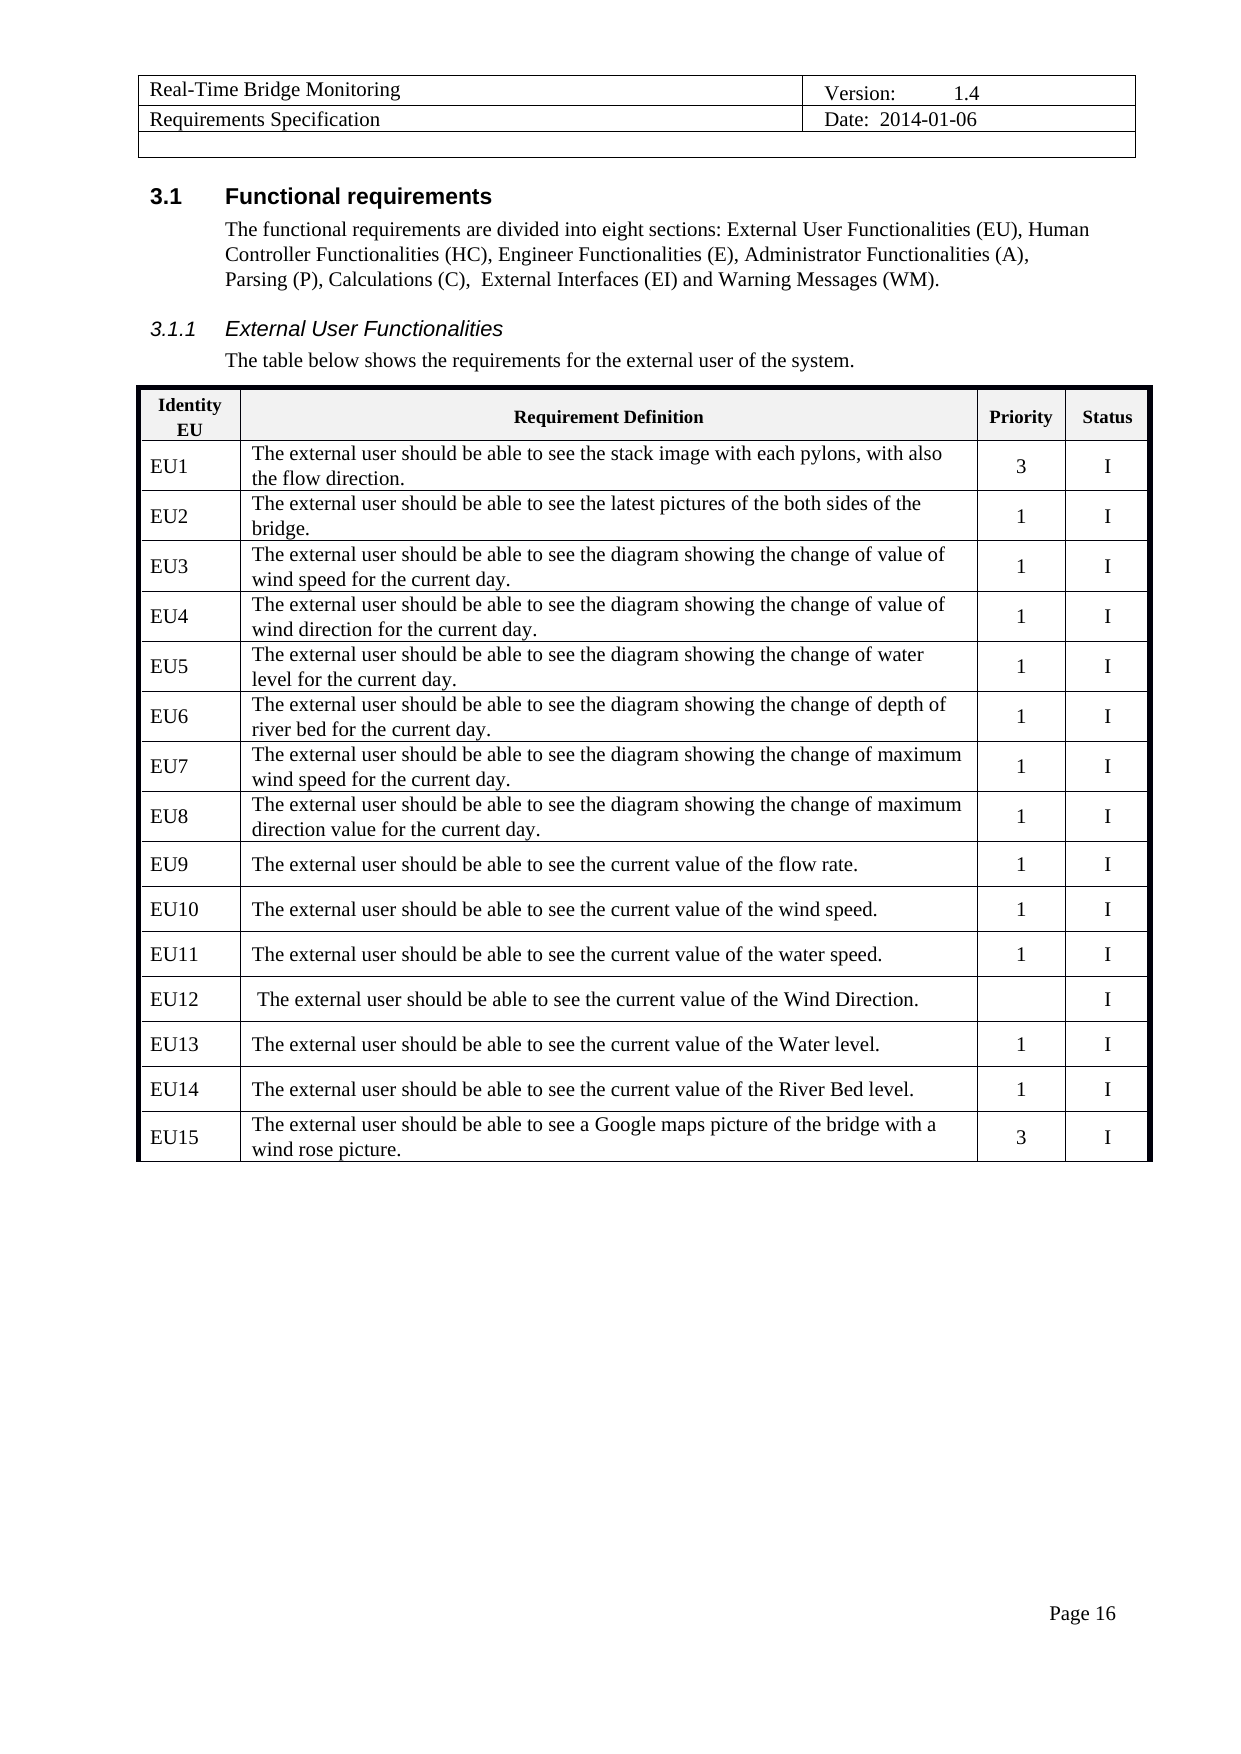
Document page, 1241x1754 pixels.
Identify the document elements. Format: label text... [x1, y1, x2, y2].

table_cell 1 [978, 491, 1065, 540]
table_header Status [1066, 390, 1147, 440]
table_cell The external user should be able to see the diagram showing the change of water level for the current day. [241, 642, 977, 691]
table_cell 3 [978, 441, 1065, 490]
table_cell The external user should be able to see the diagram showing the change of maximum wind speed for the current day. [241, 742, 977, 791]
table_cell EU2 [141, 491, 240, 540]
table_cell The external user should be able to see the current value of the water speed. [241, 932, 977, 976]
table_cell The external user should be able to see the current value of the Wind Direction. [241, 977, 977, 1021]
table_cell I [1066, 642, 1147, 691]
table_cell 1 [978, 887, 1065, 931]
table_cell EU11 [141, 932, 240, 976]
table_cell EU4 [141, 592, 240, 641]
table_cell EU3 [141, 541, 240, 591]
table_cell The external user should be able to see the latest pictures of the both sides of the bridge. [241, 491, 977, 540]
table_cell I [1066, 1022, 1147, 1066]
table_cell 1 [978, 592, 1065, 641]
table_header Priority [978, 390, 1065, 440]
table_cell EU15 [141, 1112, 240, 1161]
table_cell 3 [978, 1112, 1065, 1161]
table_header Requirement Definition [241, 390, 977, 440]
table_cell The external user should be able to see the diagram showing the change of maximum direction value for the current day. [241, 792, 977, 841]
table_cell EU12 [141, 977, 240, 1021]
table_cell I [1066, 977, 1147, 1021]
table_cell 1 [978, 842, 1065, 886]
table_cell I [1066, 1067, 1147, 1111]
table_cell 1 [978, 932, 1065, 976]
text The table below shows the requirements for the external user of the system. [225, 347, 1090, 372]
table_cell EU10 [141, 887, 240, 931]
table_cell EU14 [141, 1067, 240, 1111]
table_cell The external user should be able to see the stack image with each pylons, with also the flow direction. [241, 441, 977, 490]
table_cell 1 [978, 1022, 1065, 1066]
table_cell EU8 [141, 792, 240, 841]
table_cell EU5 [141, 642, 240, 691]
table_cell I [1066, 441, 1147, 490]
table_cell I [1066, 887, 1147, 931]
table_cell The external user should be able to see the current value of the River Bed level. [241, 1067, 977, 1111]
table_cell 1 [978, 742, 1065, 791]
table_cell EU7 [141, 742, 240, 791]
table_cell The external user should be able to see a Google maps picture of the bridge with a wind rose picture. [241, 1112, 977, 1161]
table_cell The external user should be able to see the current value of the flow rate. [241, 842, 977, 886]
table_cell EU9 [141, 842, 240, 886]
table_cell EU13 [141, 1022, 240, 1066]
table_cell EU6 [141, 692, 240, 741]
table_cell I [1066, 932, 1147, 976]
table_cell I [1066, 692, 1147, 741]
table_cell I [1066, 592, 1147, 641]
subtitle External User Functionalities [150, 316, 1090, 341]
table_cell 1 [978, 792, 1065, 841]
table_cell The external user should be able to see the current value of the wind speed. [241, 887, 977, 931]
table_cell I [1066, 541, 1147, 591]
table_cell 1 [978, 1067, 1065, 1111]
table_cell The external user should be able to see the current value of the Water level. [241, 1022, 977, 1066]
table_cell I [1066, 742, 1147, 791]
table_cell I [1066, 792, 1147, 841]
table_cell The external user should be able to see the diagram showing the change of value of wind direction for the current day. [241, 592, 977, 641]
table_cell 1 [978, 541, 1065, 591]
table_cell EU1 [141, 441, 240, 490]
table_cell [978, 977, 1065, 1021]
subtitle Functional requirements [150, 183, 1090, 210]
table_cell I [1066, 842, 1147, 886]
table_cell 1 [978, 642, 1065, 691]
table_cell I [1066, 491, 1147, 540]
table_cell The external user should be able to see the diagram showing the change of value of wind speed for the current day. [241, 541, 977, 591]
table_cell I [1066, 1112, 1147, 1161]
table_cell The external user should be able to see the diagram showing the change of depth of river bed for the current day. [241, 692, 977, 741]
table_cell 1 [978, 692, 1065, 741]
table_header Identity EU [141, 390, 240, 440]
text The functional requirements are divided into eight sections: External User Functionalities (EU), Human Controller Functionalities (HC), Engineer Functionalities (E), Administrator Functionalities (A), Parsing (P), Calculations (C), External Interfaces (EI) and Warning Messages (WM). [225, 216, 1090, 291]
